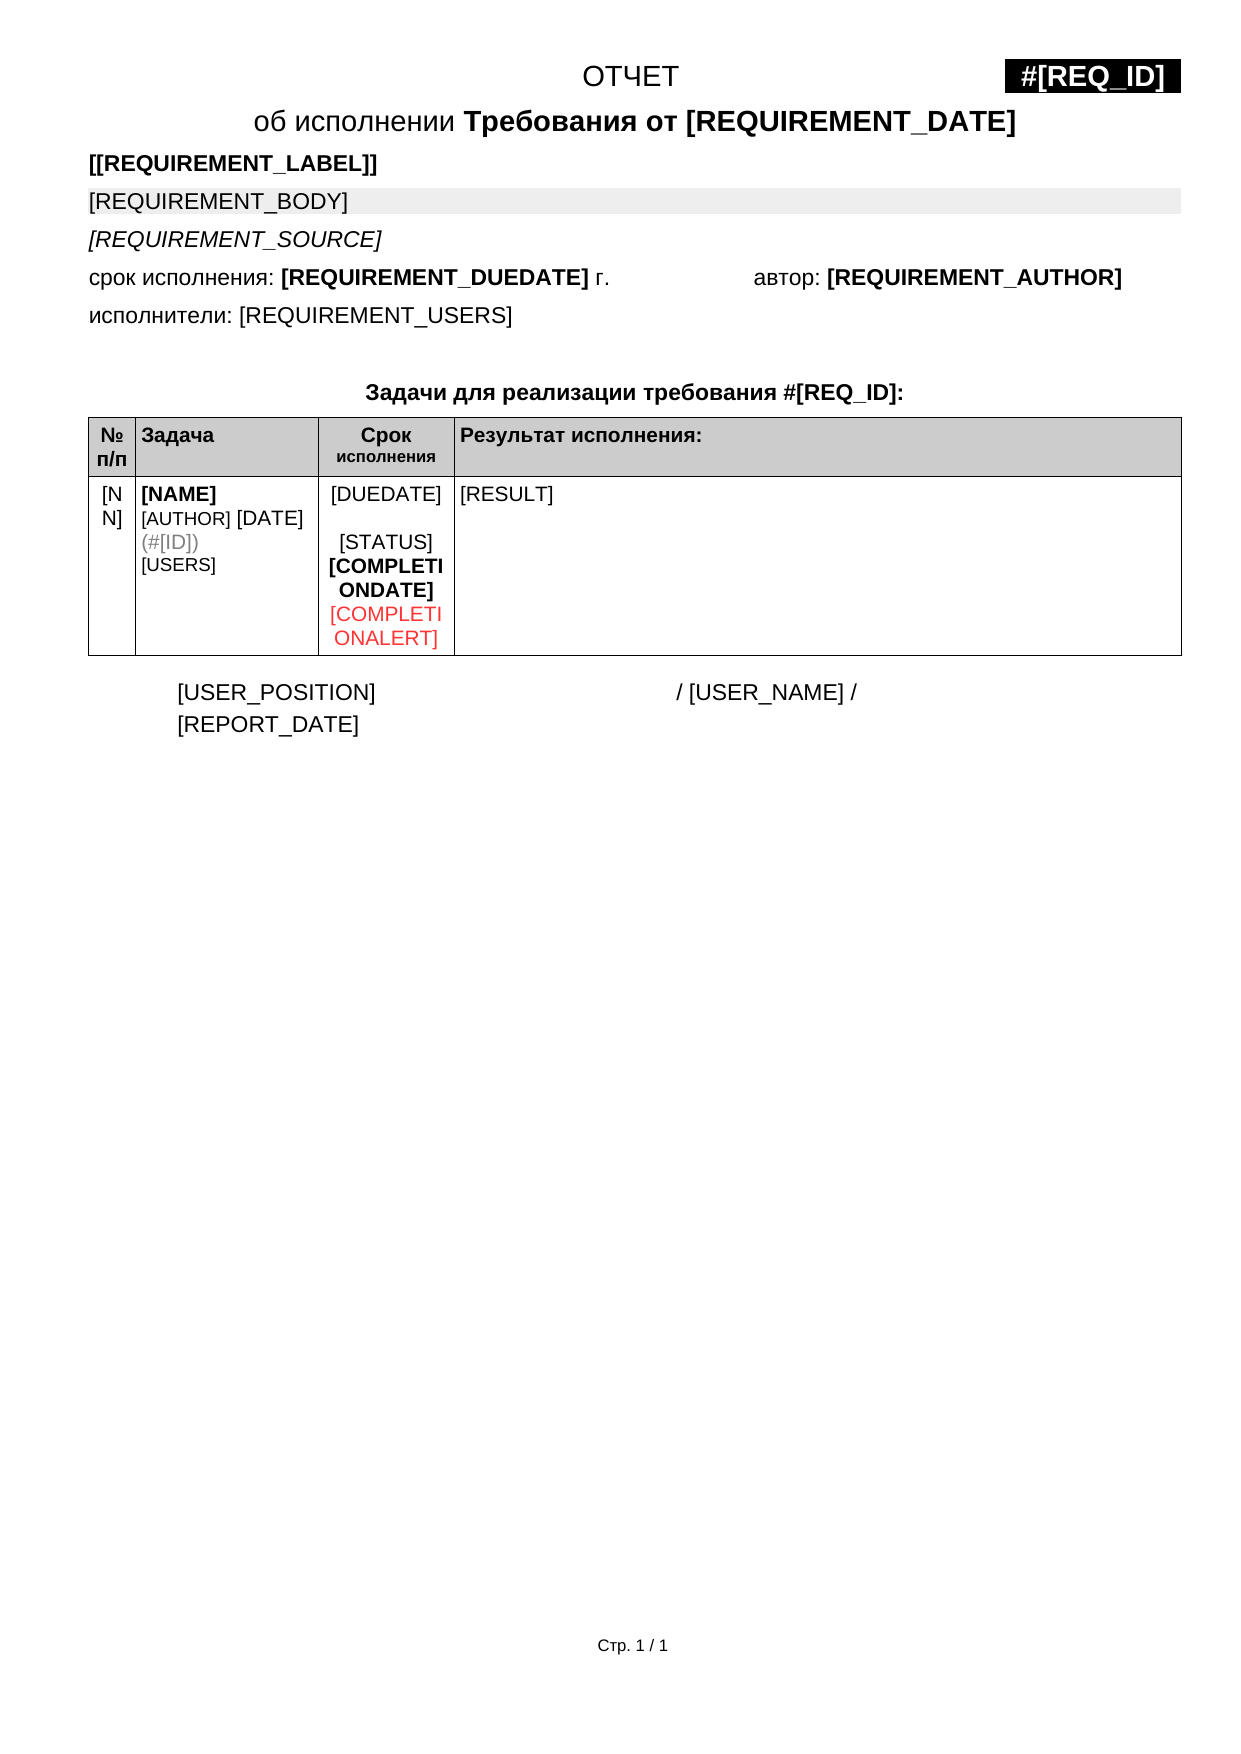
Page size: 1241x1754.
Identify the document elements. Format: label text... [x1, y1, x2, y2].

table_header Результат исполнения: [455, 418, 1181, 476]
text [USER_POSITION] / [USER_NAME] / [88, 679, 1181, 705]
text [[REQUIREMENT_LABEL]] [88, 150, 1181, 176]
table_header #[REQ_ID] [679, 59, 1181, 104]
text Задачи для реализации требования #[REQ_ID]: [88, 378, 1181, 405]
text исполнители: [REQUIREMENT_USERS] [88, 302, 1181, 328]
table_header № п/п [89, 418, 135, 476]
table_cell [RESULT] [455, 477, 1181, 655]
table_header ОТЧЕТ [89, 59, 679, 104]
text [REQUIREMENT_SOURCE] [88, 226, 1181, 252]
text [REQUIREMENT_BODY] [88, 188, 1181, 214]
table_cell [DUEDATE] [STATUS] [COMPLETIONDATE][COMPLETIONALERT] [319, 477, 454, 655]
table_cell [NAME] [AUTHOR] [DATE] (#[ID]) [USERS] [136, 477, 318, 655]
text [REPORT_DATE] [88, 711, 1181, 738]
table_header Срок исполнения [319, 418, 454, 476]
table_header Задача [136, 418, 318, 476]
subtitle об исполнении Требования от [REQUIREMENT_DATE] [88, 104, 1181, 138]
text срок исполнения: [REQUIREMENT_DUEDATE] г. автор: [REQUIREMENT_AUTHOR] [88, 264, 1181, 290]
table_cell [NN] [89, 477, 135, 655]
